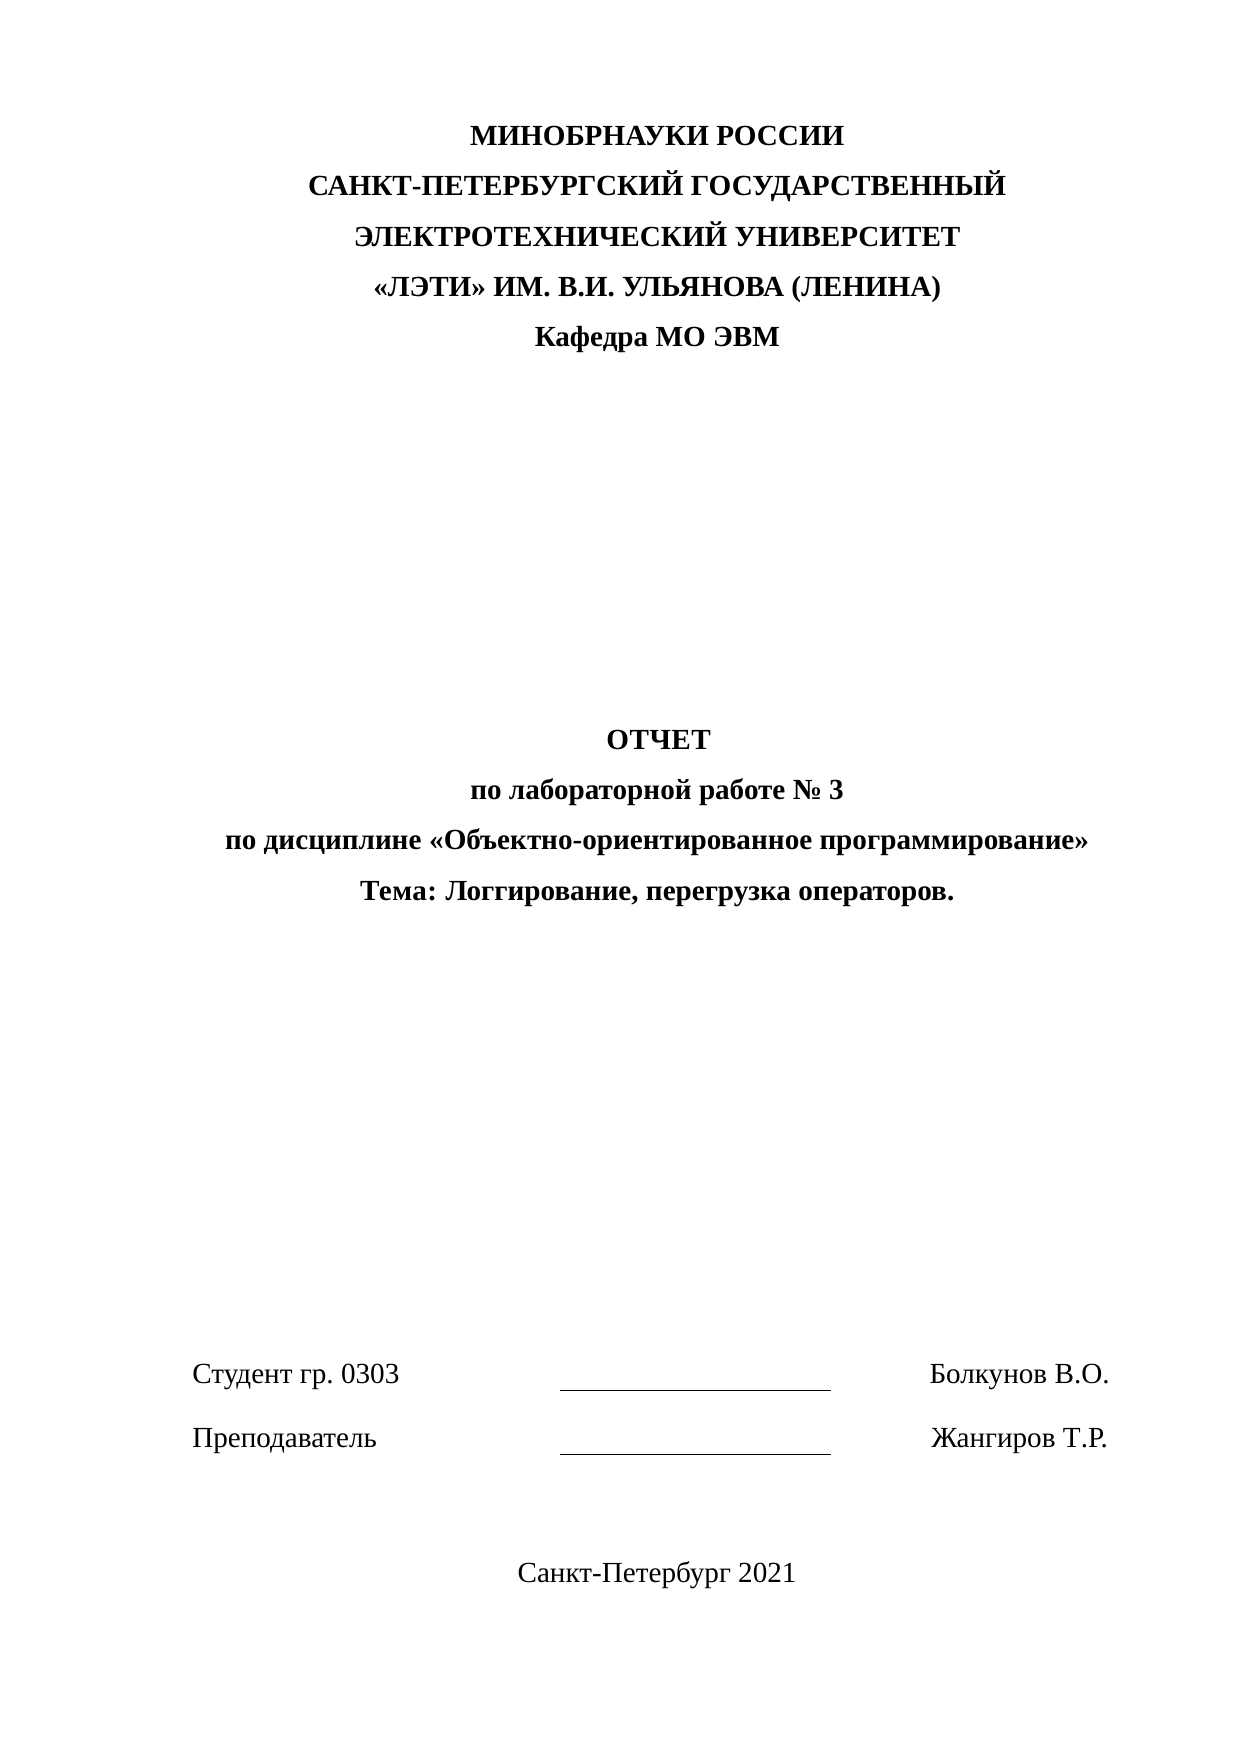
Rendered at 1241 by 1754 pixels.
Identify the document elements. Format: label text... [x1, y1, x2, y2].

text МИНОБРНАУКИ РОССИИ [118, 118, 1122, 152]
table_header Болкунов В.О. [831, 1326, 1133, 1389]
text Кафедра МО ЭВМ [118, 319, 1122, 353]
table_cell Жангиров Т.Р. [831, 1390, 1133, 1453]
text «ЛЭТИ» им. В.И. Ульянова (Ленина) [118, 269, 1122, 303]
table_cell [560, 1391, 831, 1453]
table_header Студент гр. 0303 [107, 1326, 560, 1389]
table_header [560, 1326, 831, 1389]
table_cell Преподаватель [107, 1390, 560, 1453]
text отчет [118, 722, 1122, 755]
text Санкт-Петербург 2021 [118, 1555, 1122, 1589]
text Санкт-Петербургский государственный [118, 168, 1122, 202]
text по дисциплине «Объектно-ориентированное программирование» [118, 822, 1122, 856]
text по лабораторной работе № 3 [118, 772, 1122, 806]
text электротехнический университет [118, 219, 1122, 252]
text Тема: Логгирование, перегрузка операторов. [118, 873, 1122, 906]
